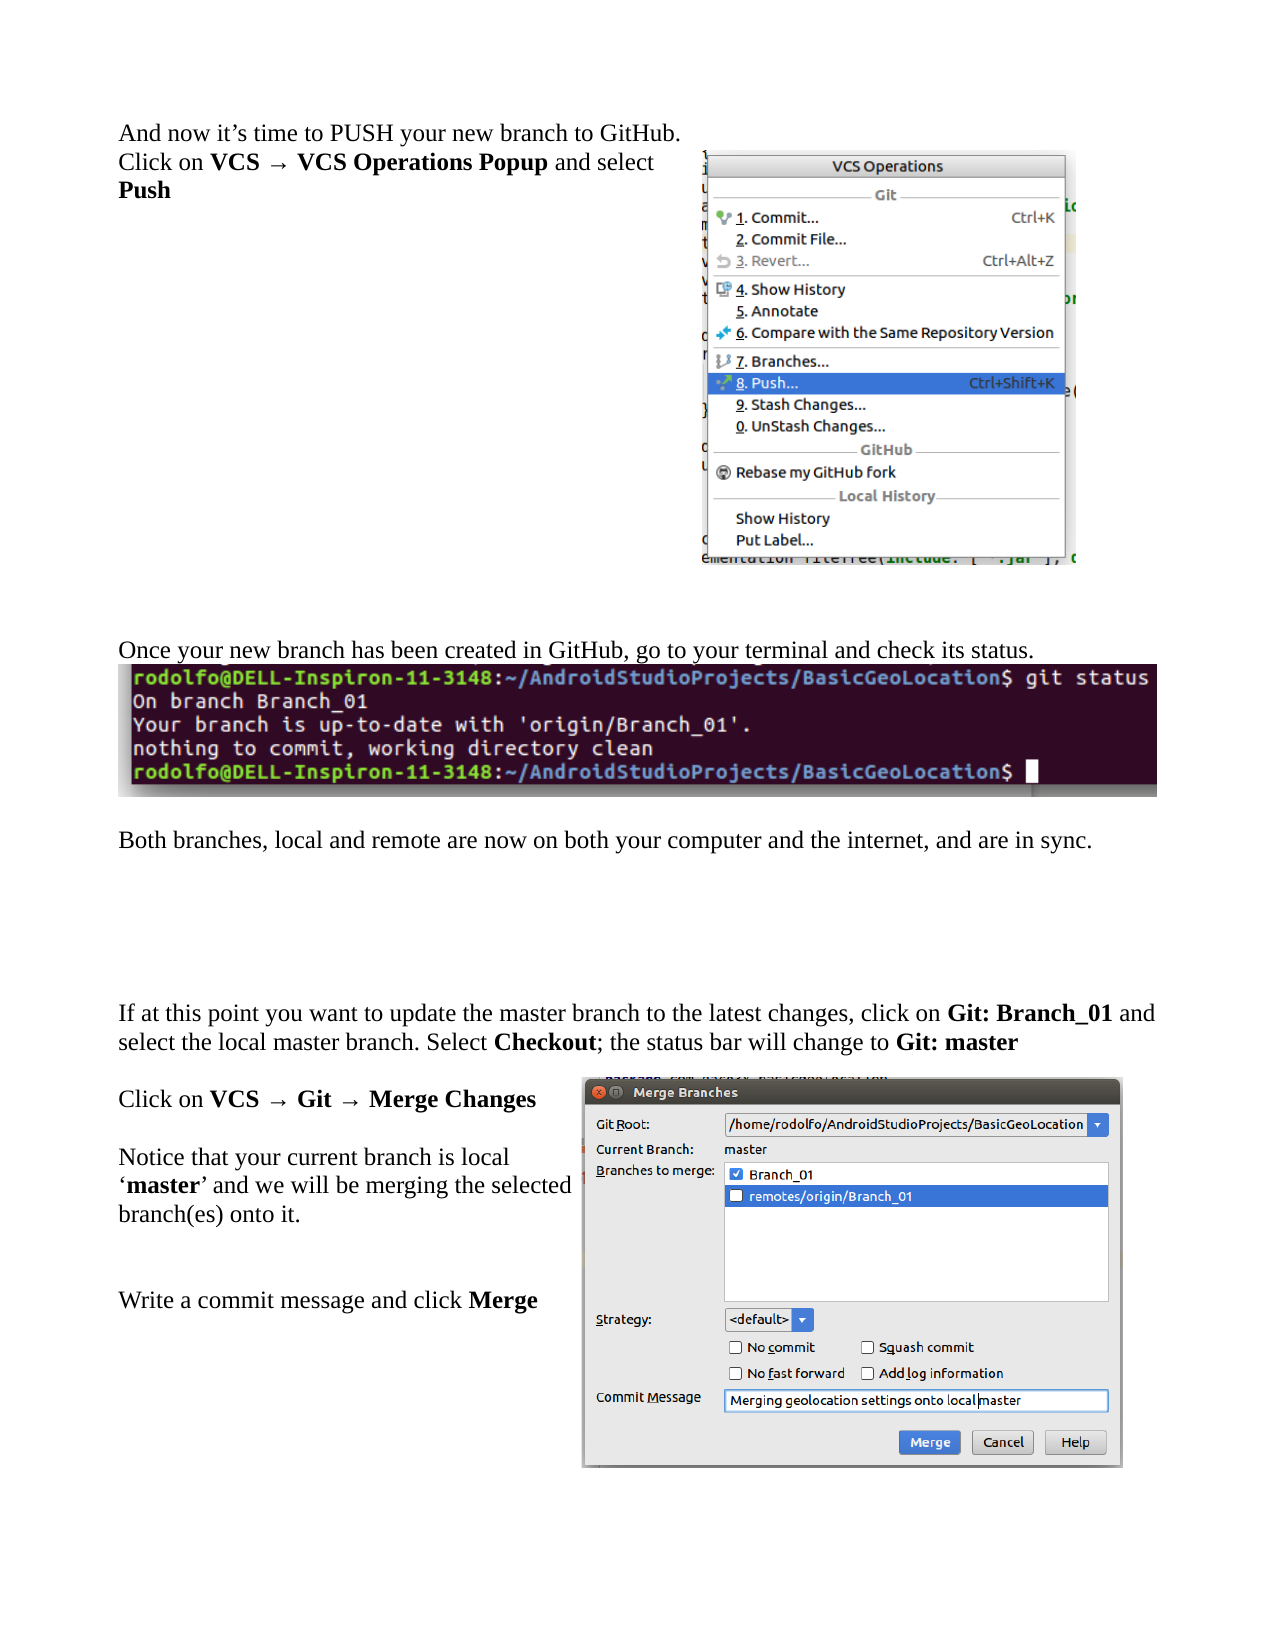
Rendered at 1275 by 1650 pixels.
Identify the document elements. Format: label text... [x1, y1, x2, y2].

picture [581, 1077, 1123, 1468]
text Both branches, local and remote are now on both your computer and the internet, and are in sync. [118, 825, 1157, 854]
text Notice that your current branch is local ‘master’ and we will be merging the selected branch(es) onto it. [118, 1142, 581, 1228]
text Click on VCS → Git → Merge Changes [118, 1084, 581, 1113]
picture [702, 150, 1076, 565]
text [1123, 1084, 1157, 1113]
text [1123, 1285, 1157, 1314]
text Once your new branch has been created in GitHub, go to your terminal and check its status. [118, 636, 1157, 664]
picture [118, 664, 1157, 797]
text If at this point you want to update the master branch to the latest changes, click on Git: Branch_01 and select the local master branch. Select Checkout; the status bar will change to Git: master [118, 998, 1157, 1055]
text Write a commit message and click Merge [118, 1285, 581, 1314]
text Click on VCS → VCS Operations Popup and select Push [118, 147, 1157, 204]
text [1123, 1142, 1157, 1228]
text And now it’s time to PUSH your new branch to GitHub. [118, 118, 1157, 147]
